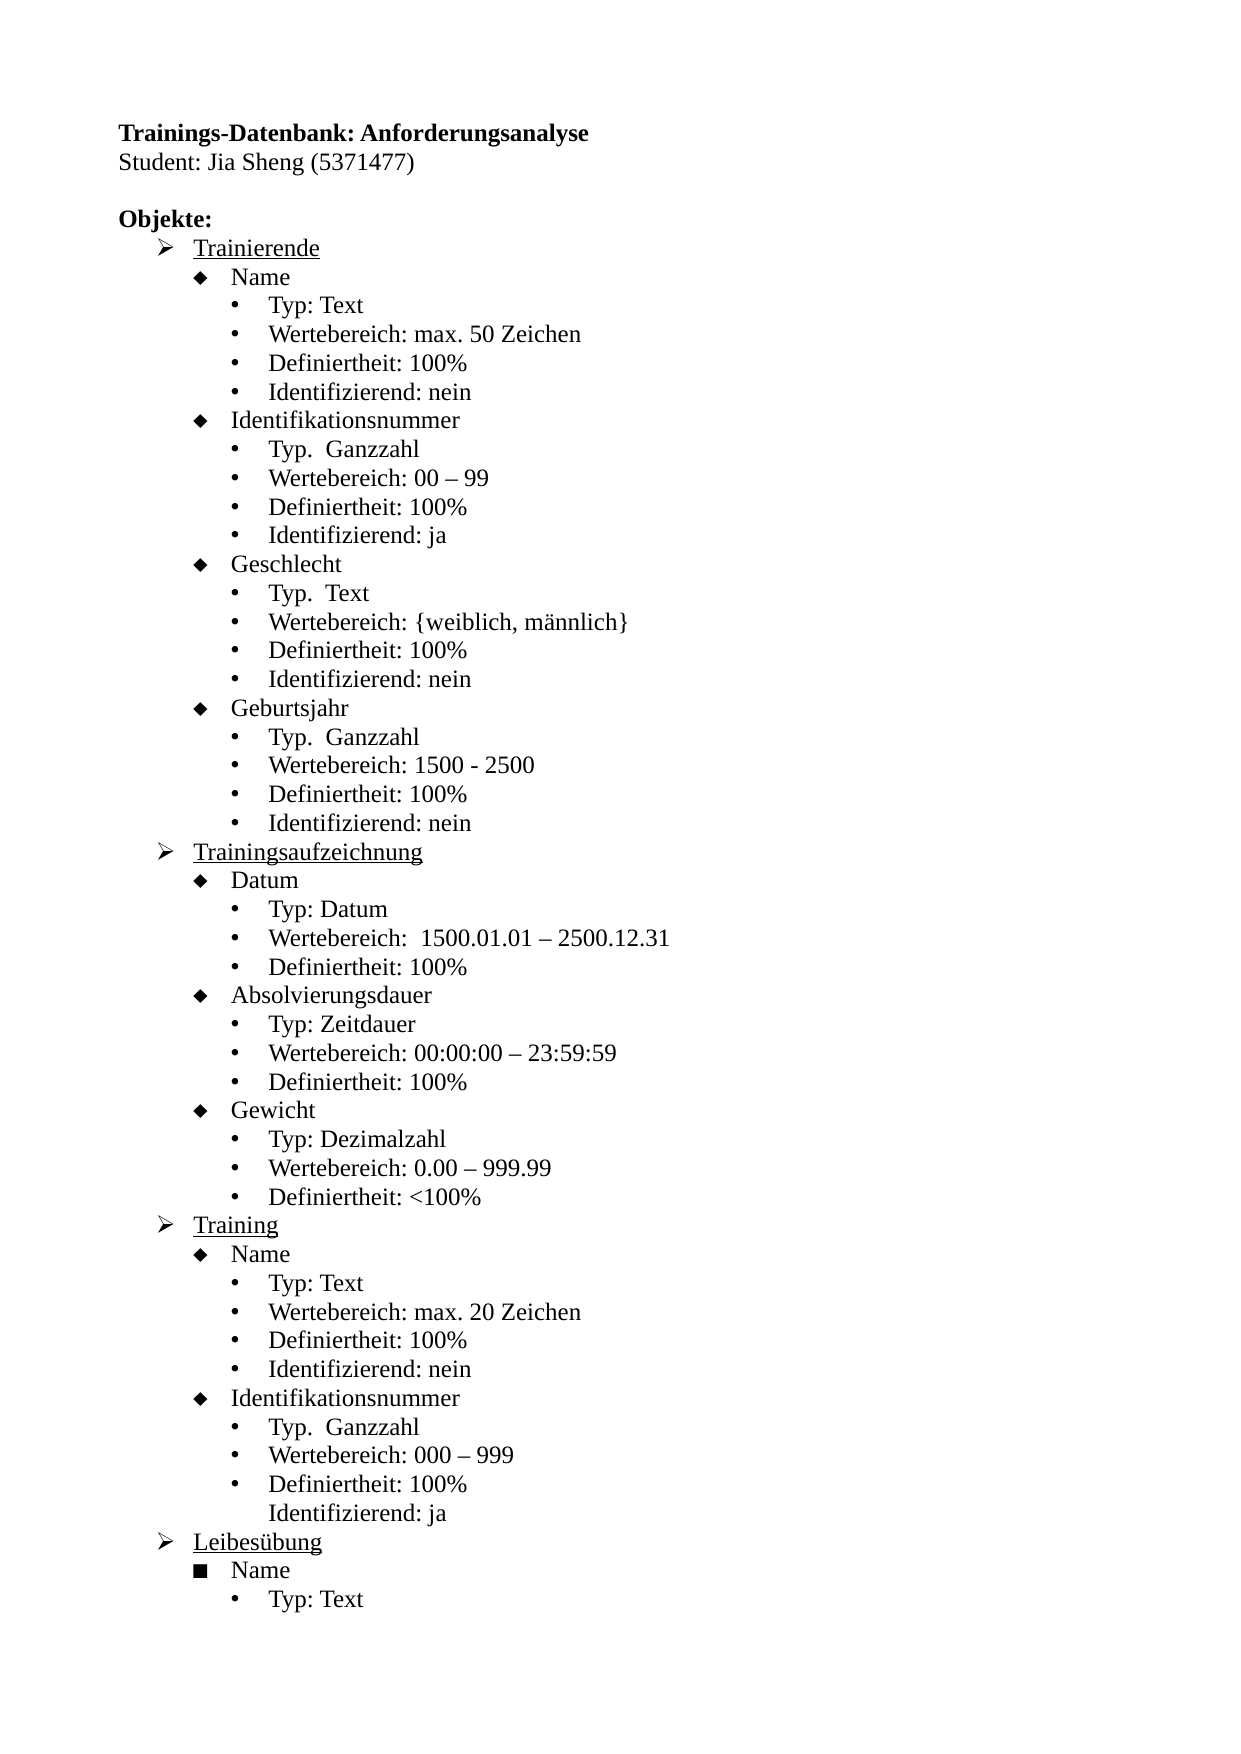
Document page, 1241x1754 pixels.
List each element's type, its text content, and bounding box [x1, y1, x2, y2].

list Typ: Dezimalzahl [231, 1124, 1122, 1153]
text Objekte: [118, 204, 1122, 233]
list Typ: Text [231, 1268, 1122, 1297]
list Definiertheit: 100% [231, 952, 1122, 981]
list Definiertheit: 100% [231, 779, 1122, 808]
list Typ. Ganzzahl [231, 722, 1122, 751]
list Typ. Text [231, 578, 1122, 607]
list Geburtsjahr [193, 693, 1122, 722]
list Wertebereich: max. 20 Zeichen [231, 1297, 1122, 1326]
list Wertebereich: 00 – 99 [231, 463, 1122, 492]
list Identifizierend: nein [231, 664, 1122, 693]
list Typ. Ganzzahl [231, 1412, 1122, 1441]
list Name [193, 262, 1122, 291]
list Wertebereich: {weiblich, männlich} [231, 607, 1122, 636]
list Typ. Ganzzahl [231, 434, 1122, 463]
list Gewicht [193, 1096, 1122, 1124]
list Name [193, 1556, 1122, 1584]
list Typ: Datum [231, 894, 1122, 923]
list Wertebereich: 1500.01.01 – 2500.12.31 [231, 923, 1122, 952]
list Wertebereich: 0.00 – 999.99 [231, 1153, 1122, 1182]
list Definiertheit: 100% [231, 1326, 1122, 1354]
list Typ: Zeitdauer [231, 1009, 1122, 1038]
list Definiertheit: 100% [231, 1067, 1122, 1096]
list Datum [193, 866, 1122, 894]
list Name [193, 1239, 1122, 1268]
list Definiertheit: <100% [231, 1182, 1122, 1211]
list Training [156, 1211, 1122, 1239]
list Typ: Text [231, 1584, 1122, 1613]
list Wertebereich: 00:00:00 – 23:59:59 [231, 1038, 1122, 1067]
list Leibesübung [156, 1527, 1122, 1556]
list Wertebereich: max. 50 Zeichen [231, 319, 1122, 348]
list Definiertheit: 100% [231, 1469, 1122, 1498]
list Identifizierend: nein [231, 808, 1122, 837]
list Identifizierend: nein [231, 377, 1122, 406]
list Identifizierend: ja [231, 1498, 1122, 1527]
list Trainingsaufzeichnung [156, 837, 1122, 866]
list Definiertheit: 100% [231, 492, 1122, 521]
list Geschlecht [193, 549, 1122, 578]
list Trainierende [156, 233, 1122, 262]
list Absolvierungsdauer [193, 981, 1122, 1009]
text Trainings-Datenbank: Anforderungsanalyse [118, 118, 1122, 147]
list Identifikationsnummer [193, 406, 1122, 434]
text Student: Jia Sheng (5371477) [118, 147, 1122, 176]
list Definiertheit: 100% [231, 636, 1122, 664]
list Typ: Text [231, 291, 1122, 319]
list Identifizierend: nein [231, 1354, 1122, 1383]
list Identifikationsnummer [193, 1383, 1122, 1412]
list Definiertheit: 100% [231, 348, 1122, 377]
list Identifizierend: ja [231, 521, 1122, 549]
list Wertebereich: 000 – 999 [231, 1441, 1122, 1469]
list Wertebereich: 1500 - 2500 [231, 751, 1122, 779]
